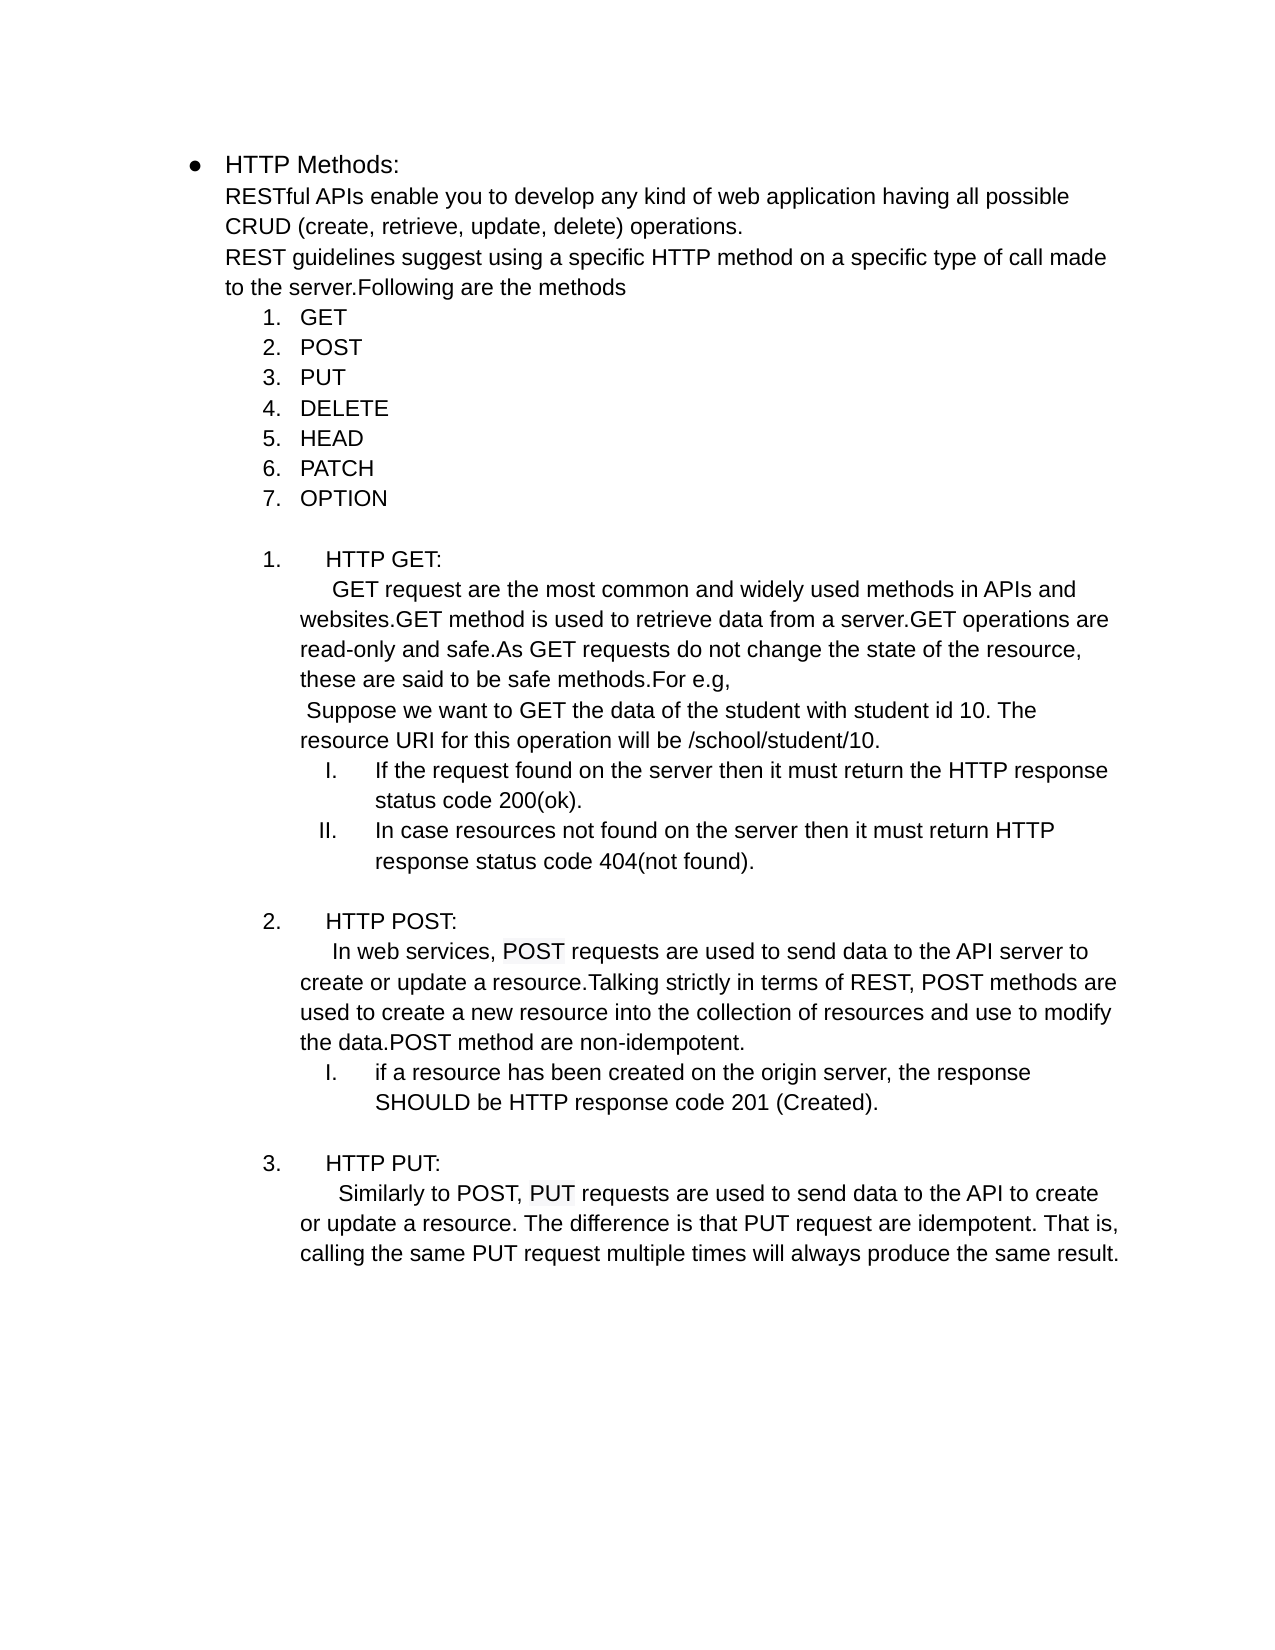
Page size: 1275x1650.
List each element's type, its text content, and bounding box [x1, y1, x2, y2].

list DELETE [262, 394, 1125, 421]
list HEAD [262, 425, 1125, 451]
list If the request found on the server then it must return the HTTP response status code 200(ok). [337, 757, 1125, 813]
text GET request are the most common and widely used methods in APIs and websites.GET method is used to retrieve data from a server.GET operations are read-only and safe.As GET requests do not change the state of the resource, these are said to be safe methods.For e.g, [300, 576, 1125, 693]
list PATCH [262, 455, 1125, 481]
list HTTP Methods: [187, 150, 1125, 179]
list POST [262, 334, 1125, 360]
list GET [262, 304, 1125, 330]
list HTTP POST: [262, 908, 1125, 934]
text Similarly to POST, PUT requests are used to send data to the API to create or update a resource. The difference is that PUT request are idempotent. That is, calling the same PUT request multiple times will always produce the same result. [300, 1180, 1125, 1267]
list HTTP PUT: [262, 1150, 1125, 1176]
text In web services, POST requests are used to send data to the API server to create or update a resource.Talking strictly in terms of REST, POST methods are used to create a new resource into the collection of resources and use to modify the data.POST method are non-idempotent. [300, 938, 1125, 1055]
text Suppose we want to GET the data of the student with student id 10. The resource URI for this operation will be /school/student/10. [300, 697, 1125, 753]
text RESTful APIs enable you to develop any kind of web application having all possible CRUD (create, retrieve, update, delete) operations. [225, 183, 1125, 239]
list OPTION [262, 485, 1125, 511]
list PUT [262, 364, 1125, 391]
text REST guidelines suggest using a specific HTTP method on a specific type of call made to the server.Following are the methods [225, 243, 1125, 300]
list if a resource has been created on the origin server, the response SHOULD be HTTP response code 201 (Created). [337, 1059, 1125, 1116]
list HTTP GET: [262, 546, 1125, 572]
list In case resources not found on the server then it must return HTTP response status code 404(not found). [337, 817, 1125, 874]
